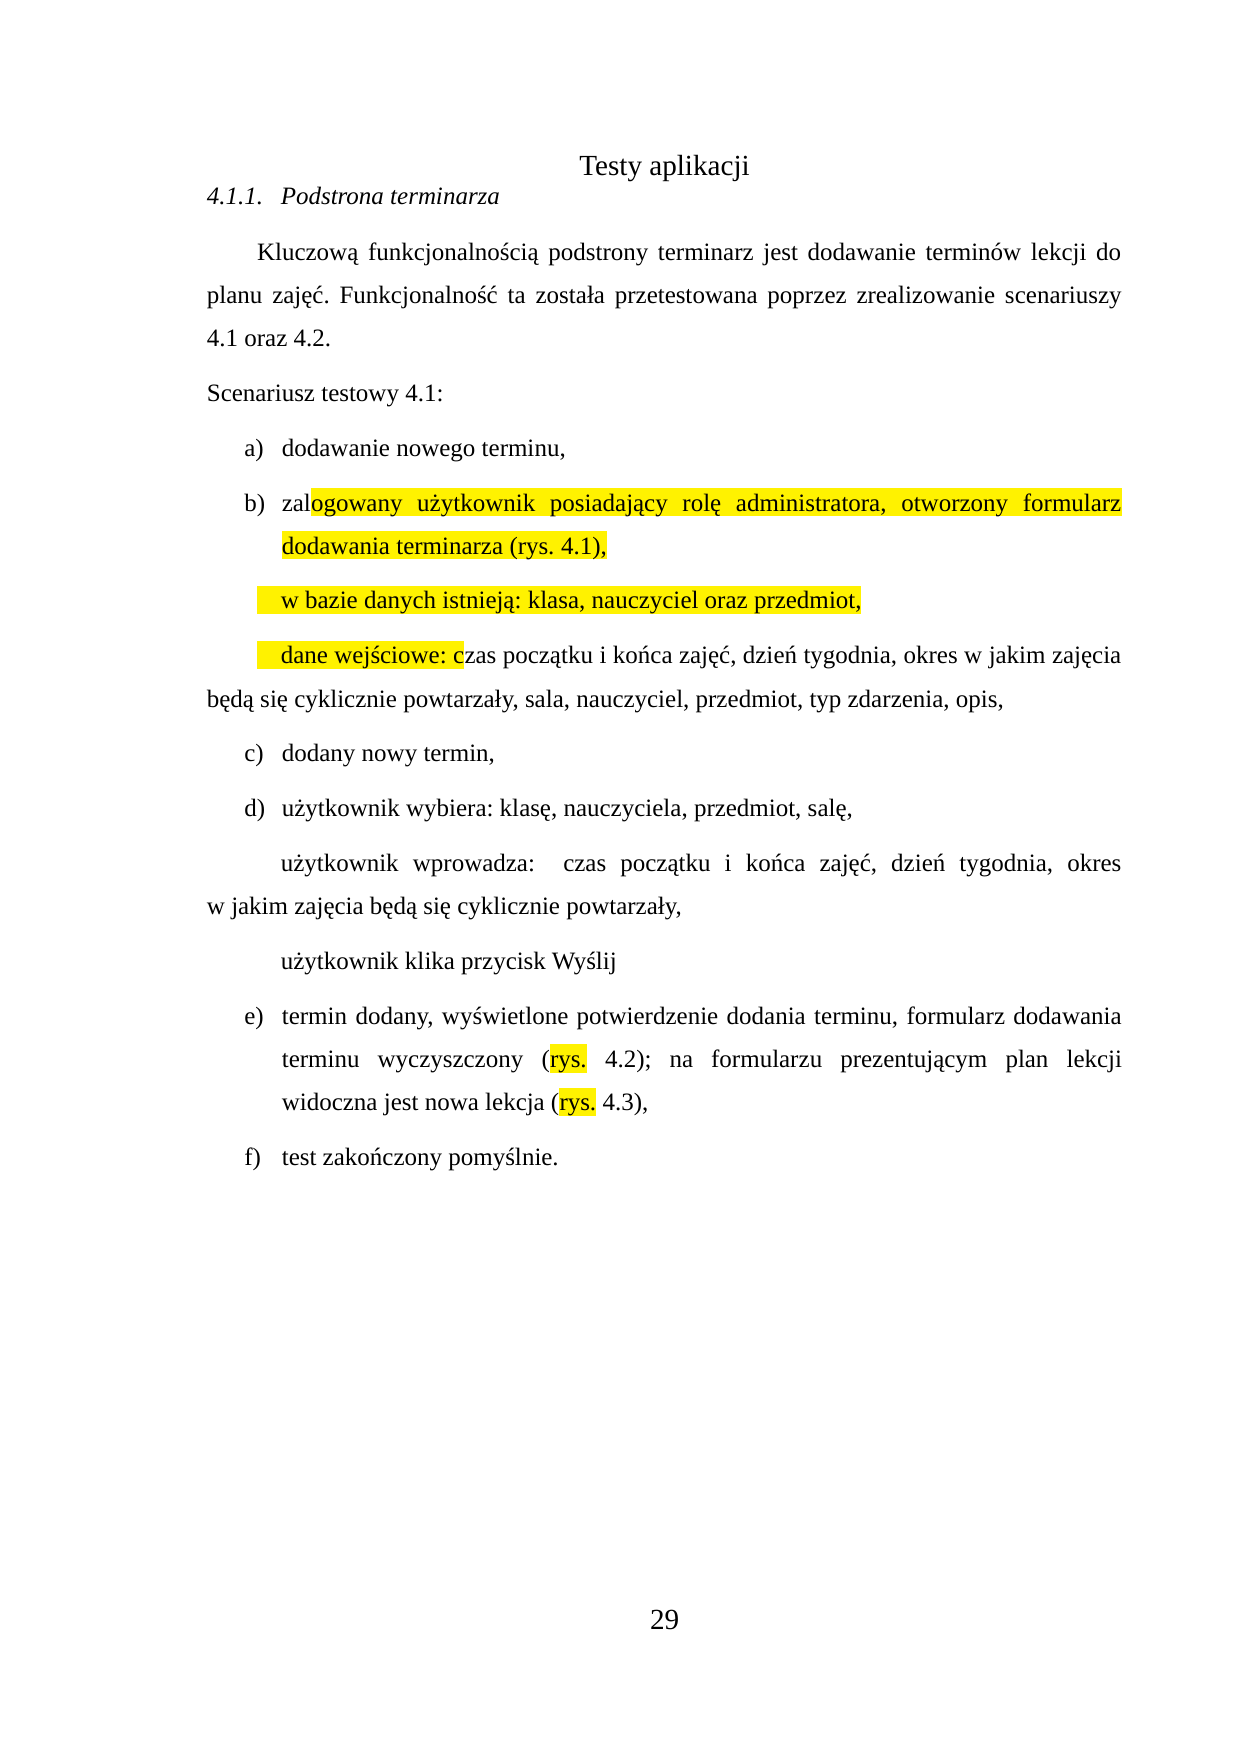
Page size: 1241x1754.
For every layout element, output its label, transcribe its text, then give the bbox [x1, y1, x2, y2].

subtitle Podstrona terminarza [207, 181, 1122, 210]
text Scenariusz testowy 4.1: [207, 378, 1122, 407]
list zalogowany użytkownik posiadający rolę administratora, otworzony formularz dodawania terminarza (rys. 4.1), [244, 488, 1122, 559]
text w bazie danych istnieją: klasa, nauczyciel oraz przedmiot, [207, 586, 1122, 614]
list użytkownik wybiera: klasę, nauczyciela, przedmiot, salę, [244, 793, 1122, 822]
list test zakończony pomyślnie. [244, 1142, 1122, 1171]
text użytkownik klika przycisk Wyślij [207, 946, 1122, 975]
text Kluczową funkcjonalnością podstrony terminarz jest dodawanie terminów lekcji do planu zajęć. Funkcjonalność ta została przetestowana poprzez zrealizowanie scenariuszy 4.1 oraz 4.2. [207, 237, 1122, 352]
text dane wejściowe: czas początku i końca zajęć, dzień tygodnia, okres w jakim zajęcia będą się cyklicznie powtarzały, sala, nauczyciel, przedmiot, typ zdarzenia, opis, [207, 641, 1122, 712]
list dodawanie nowego terminu, [244, 433, 1122, 461]
text użytkownik wprowadza: czas początku i końca zajęć, dzień tygodnia, okres w jakim zajęcia będą się cyklicznie powtarzały, [207, 848, 1122, 920]
list termin dodany, wyświetlone potwierdzenie dodania terminu, formularz dodawania terminu wyczyszczony (rys. 4.2); na formularzu prezentującym plan lekcji widoczna jest nowa lekcja (rys. 4.3), [244, 1001, 1122, 1116]
list dodany nowy termin, [244, 738, 1122, 767]
